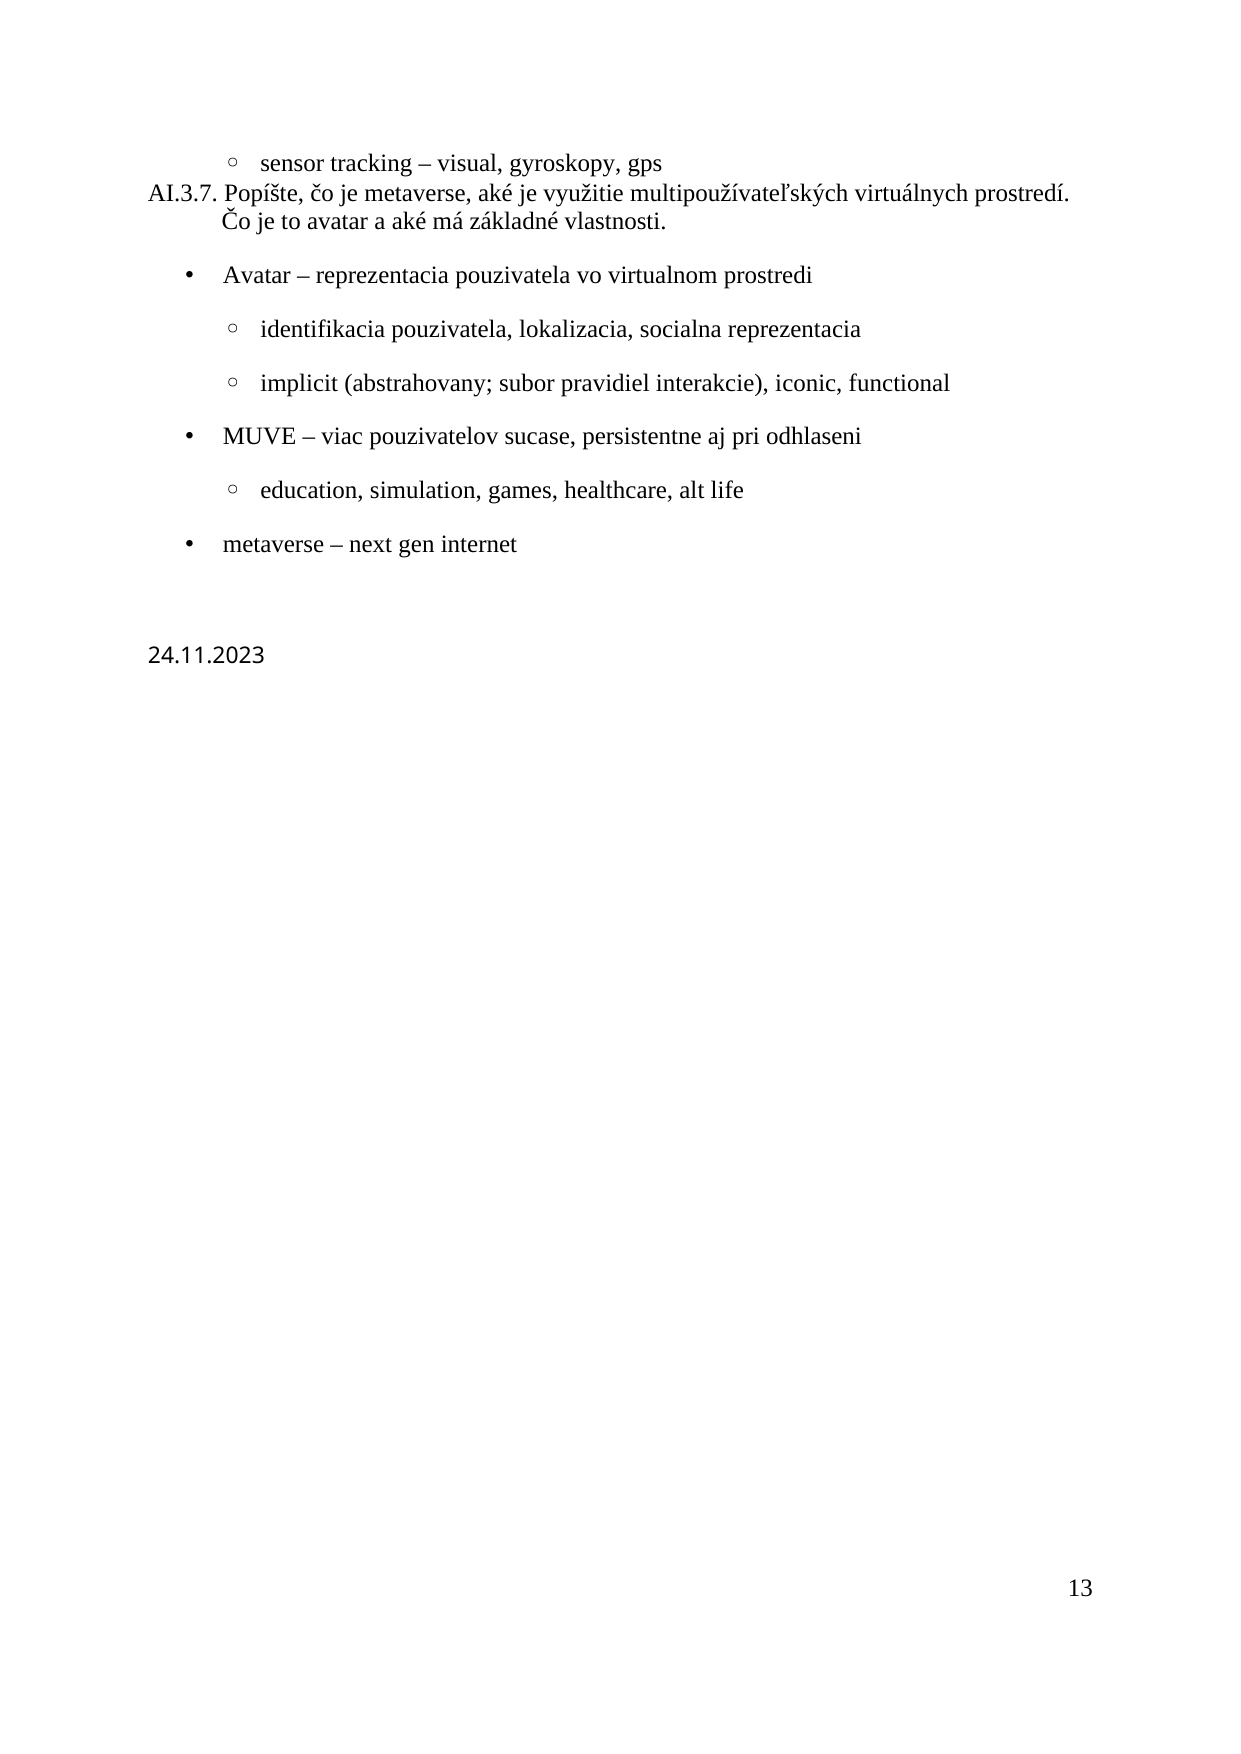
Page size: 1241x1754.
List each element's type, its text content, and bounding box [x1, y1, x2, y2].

list education, simulation, games, healthcare, alt life [223, 475, 1093, 504]
list implicit (abstrahovany; subor pravidiel interakcie), iconic, functional [223, 368, 1093, 396]
list metaverse – next gen internet [185, 529, 1093, 558]
list Avatar – reprezentacia pouzivatela vo virtualnom prostredi [185, 260, 1093, 289]
text 24.11.2023 [148, 639, 1093, 670]
list MUVE – viac pouzivatelov sucase, persistentne aj pri odhlaseni [185, 421, 1093, 450]
text AI.3.7. Popíšte, čo je metaverse, aké je využitie multipoužívateľských virtuálnych prostredí. Čo je to avatar a aké má základné vlastnosti. [148, 178, 1093, 235]
list sensor tracking – visual, gyroskopy, gps [223, 148, 1093, 176]
list identifikacia pouzivatela, lokalizacia, socialna reprezentacia [223, 314, 1093, 343]
